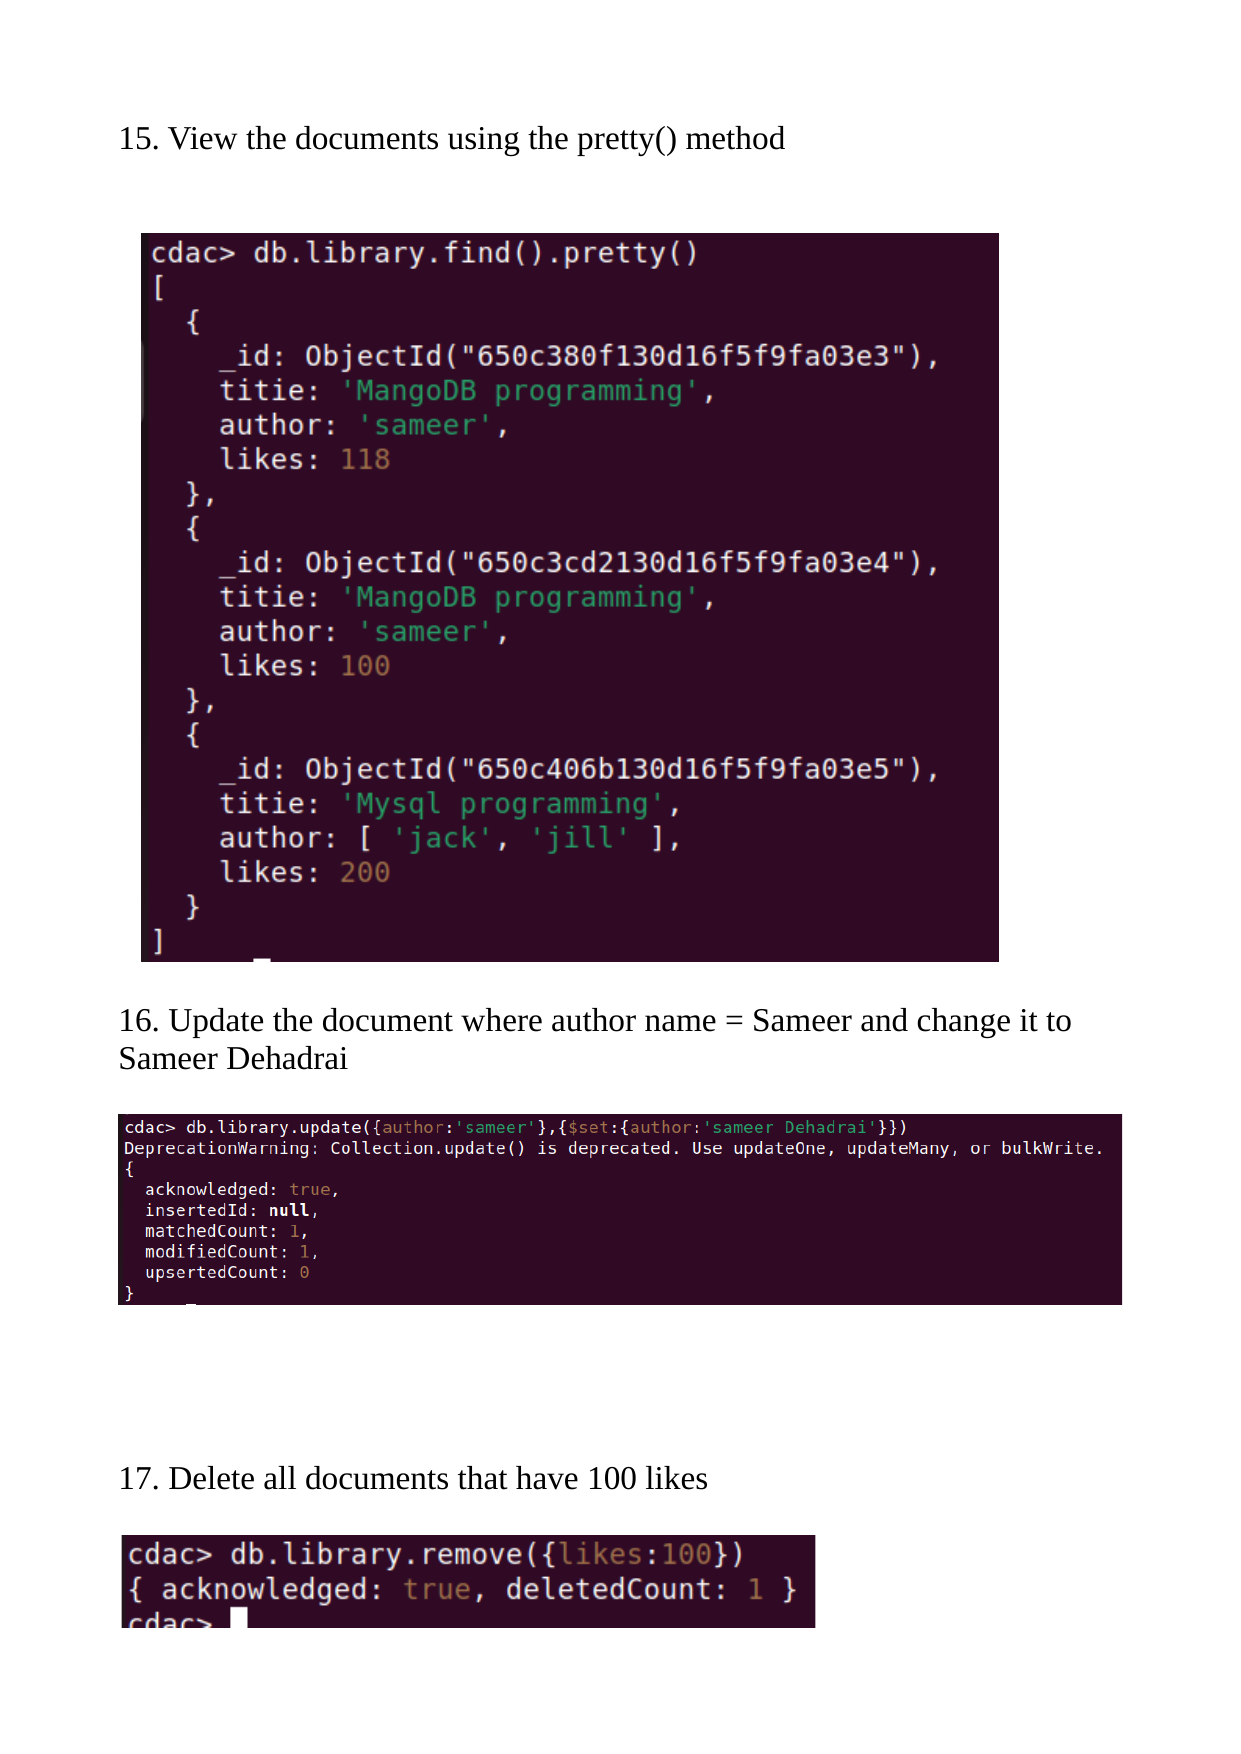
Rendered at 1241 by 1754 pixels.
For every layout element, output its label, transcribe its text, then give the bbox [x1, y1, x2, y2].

picture [118, 1114, 1123, 1305]
text 16. Update the document where author name = Sameer and change it to Sameer Dehadrai [118, 1000, 1122, 1076]
picture [121, 1535, 816, 1628]
text 17. Delete all documents that have 100 likes [118, 1458, 1122, 1497]
text 15. View the documents using the pretty() method [118, 118, 1122, 156]
picture [141, 233, 999, 962]
